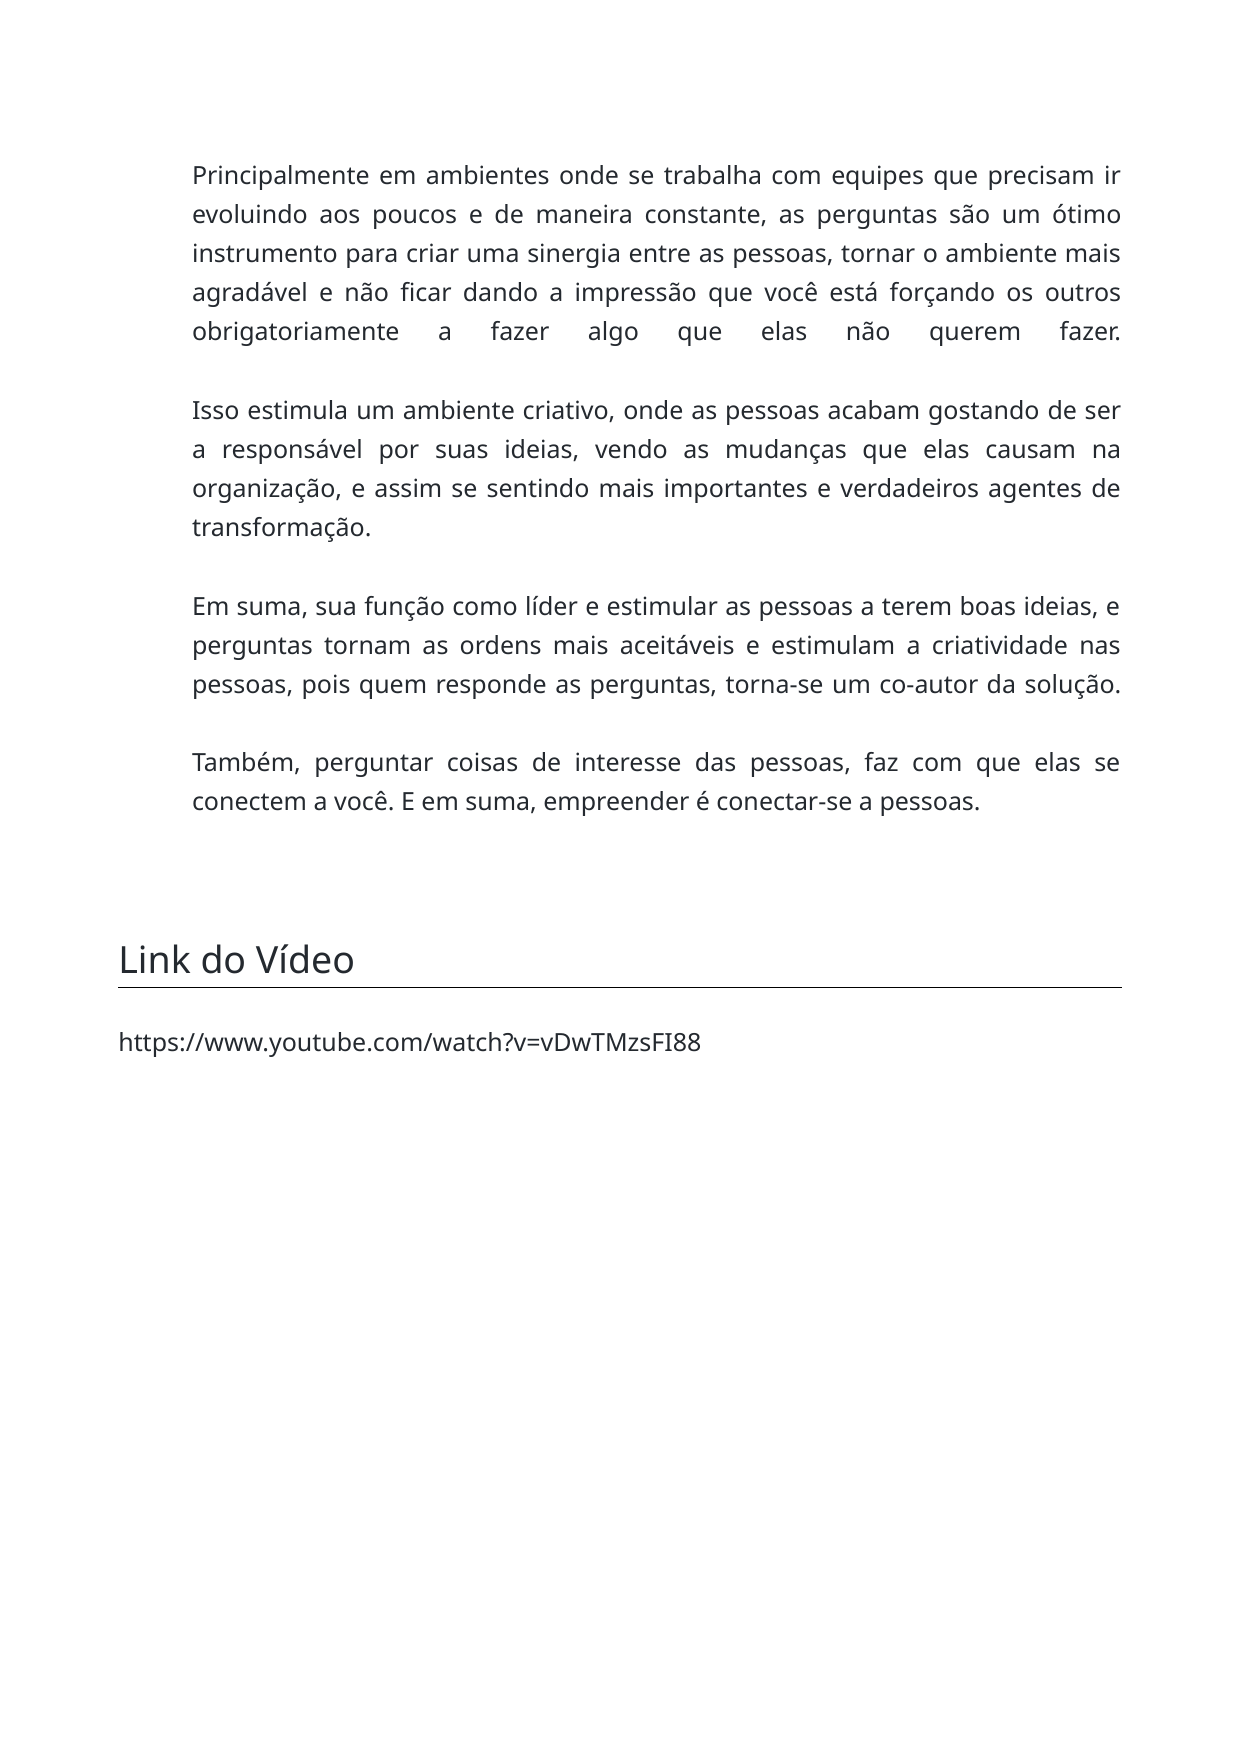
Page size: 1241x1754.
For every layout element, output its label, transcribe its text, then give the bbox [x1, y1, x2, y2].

subtitle Link do Vídeo [118, 933, 1122, 987]
list Principalmente em ambientes onde se trabalha com equipes que precisam ir evoluindo aos poucos e de maneira constante, as perguntas são um ótimo instrumento para criar uma sinergia entre as pessoas, tornar o ambiente mais agradável e não ficar dando a impressão que você está forçando os outros obrigatoriamente a fazer algo que elas não querem fazer. Isso estimula um ambiente criativo, onde as pessoas acabam gostando de ser a responsável por suas ideias, vendo as mudanças que elas causam na organização, e assim se sentindo mais importantes e verdadeiros agentes de transformação. Em suma, sua função como líder e estimular as pessoas a terem boas ideias, e perguntas tornam as ordens mais aceitáveis e estimulam a criatividade nas pessoas, pois quem responde as perguntas, torna-se um co-autor da solução. Também, perguntar coisas de interesse das pessoas, faz com que elas se conectem a você. E em suma, empreender é conectar-se a pessoas. [118, 118, 1122, 818]
text https://www.youtube.com/watch?v=vDwTMzsFI88 [118, 1025, 1122, 1059]
